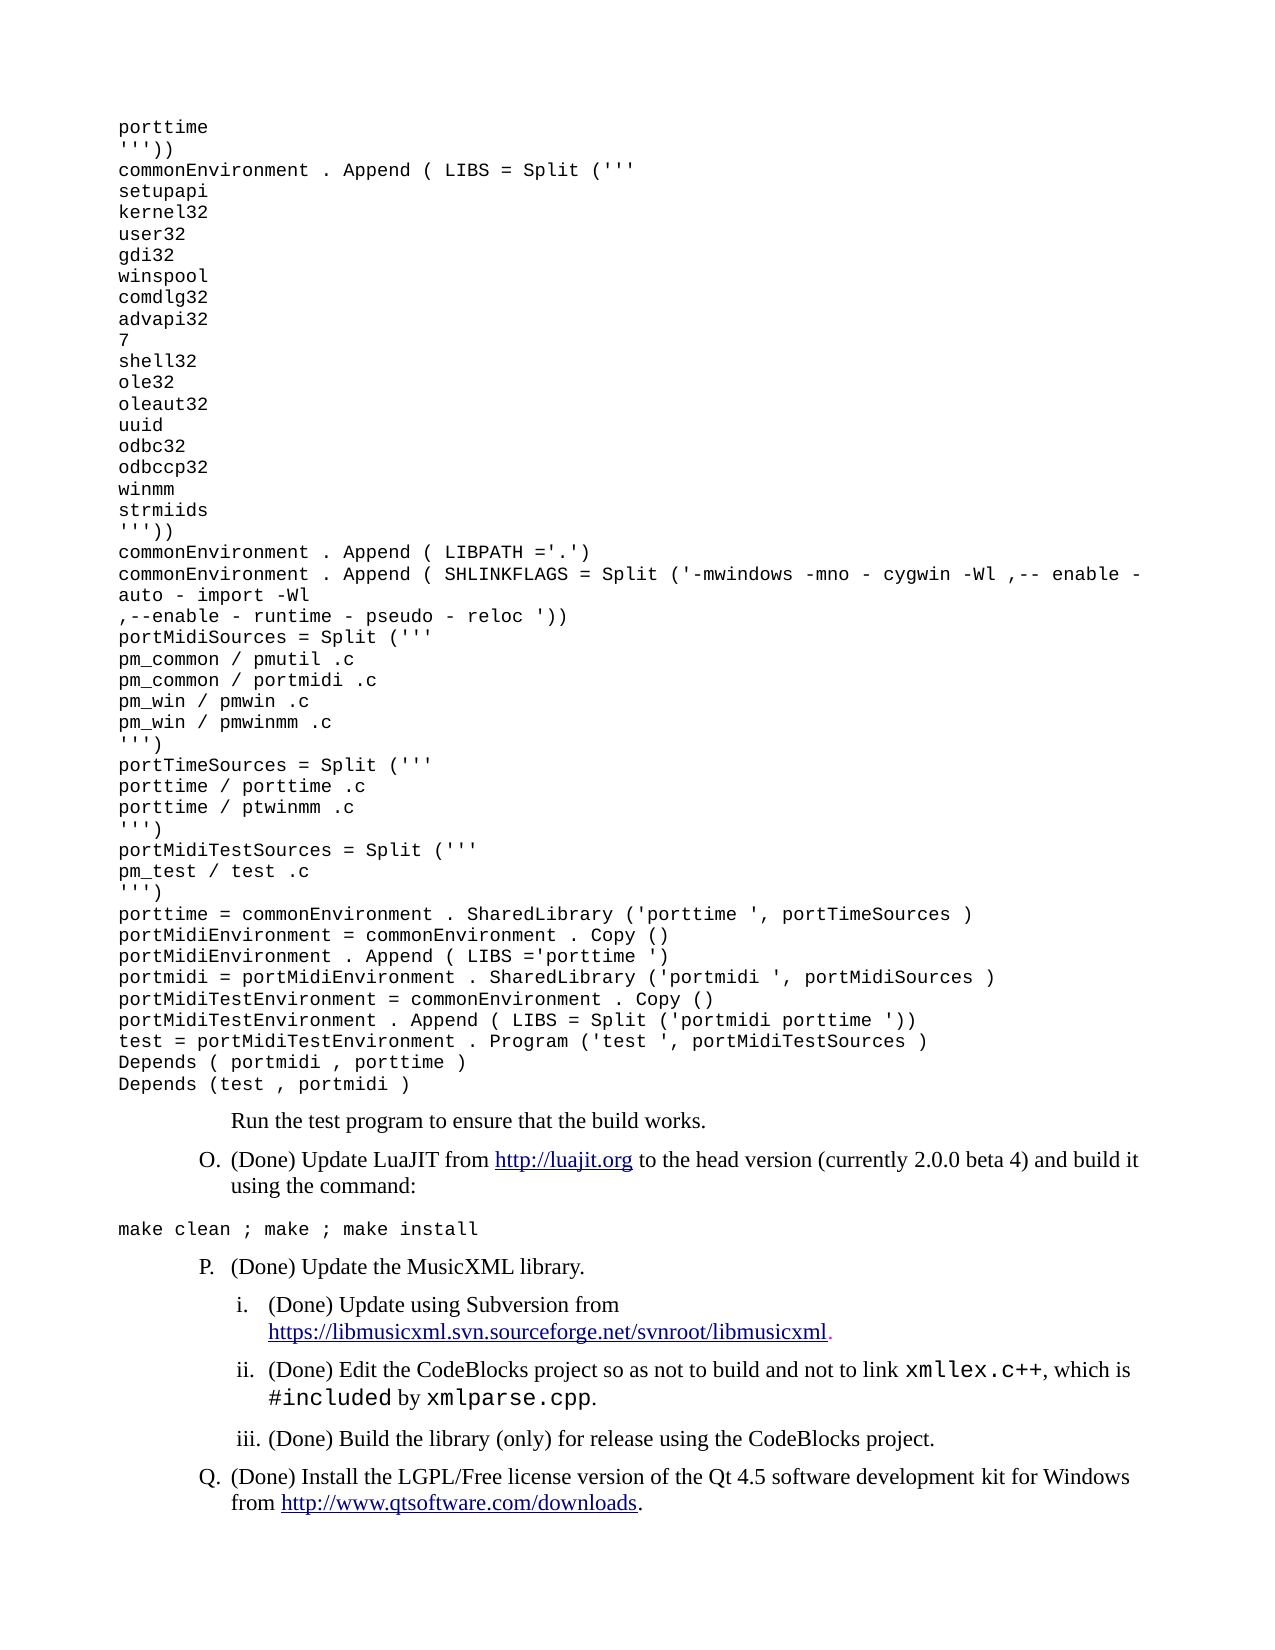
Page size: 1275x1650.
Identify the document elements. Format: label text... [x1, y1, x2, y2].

text advapi32 [118, 309, 1157, 331]
text portMidiTestSources = Split (''' [118, 841, 1157, 862]
text shell32 [118, 352, 1157, 373]
text odbccp32 [118, 458, 1157, 479]
text kernel32 [118, 203, 1157, 224]
text pm_win / pmwin .c [118, 692, 1157, 713]
text make clean ; make ; make install [118, 1199, 1157, 1241]
text Depends (test , portmidi ) [118, 1074, 1157, 1096]
text portMidiTestEnvironment . Append ( LIBS = Split ('portmidi porttime ')) [118, 1011, 1157, 1032]
text porttime [118, 118, 1157, 139]
text ''') [118, 819, 1157, 841]
text strmiids [118, 501, 1157, 522]
text portMidiTestEnvironment = commonEnvironment . Copy () [118, 989, 1157, 1011]
text test = portMidiTestEnvironment . Program ('test ', portMidiTestSources ) [118, 1032, 1157, 1053]
list (Done) Update using Subversion from https://libmusicxml.svn.sourceforge.net/svnroot/libmusicxml. [231, 1291, 1157, 1344]
text portMidiEnvironment . Append ( LIBS ='porttime ') [118, 947, 1157, 968]
text pm_common / pmutil .c [118, 649, 1157, 671]
text winmm [118, 479, 1157, 501]
text oleaut32 [118, 394, 1157, 416]
text commonEnvironment . Append ( SHLINKFLAGS = Split ('-mwindows -mno - cygwin -Wl ,-- enable -auto - import -Wl [118, 564, 1157, 607]
list Run the test program to ensure that the build works. [193, 1108, 1157, 1134]
list (Done) Update the MusicXML library. [193, 1253, 1157, 1279]
text portMidiEnvironment = commonEnvironment . Copy () [118, 926, 1157, 947]
text ,--enable - runtime - pseudo - reloc ')) [118, 607, 1157, 628]
list (Done) Edit the CodeBlocks project so as not to build and not to link xmllex.c++, which is #included by xmlparse.cpp. [231, 1356, 1157, 1413]
text porttime = commonEnvironment . SharedLibrary ('porttime ', portTimeSources ) [118, 904, 1157, 926]
text ''') [118, 883, 1157, 904]
text porttime / ptwinmm .c [118, 798, 1157, 819]
text uuid [118, 416, 1157, 437]
text ole32 [118, 373, 1157, 394]
list (Done) Install the LGPL/Free license version of the Qt 4.5 software development kit for Windows from http://www.qtsoftware.com/downloads. [193, 1463, 1157, 1516]
text portMidiSources = Split (''' [118, 628, 1157, 649]
text Depends ( portmidi , porttime ) [118, 1053, 1157, 1074]
text portTimeSources = Split (''' [118, 756, 1157, 777]
text winspool [118, 267, 1157, 288]
text commonEnvironment . Append ( LIBS = Split (''' [118, 161, 1157, 182]
text pm_test / test .c [118, 862, 1157, 883]
text odbc32 [118, 437, 1157, 458]
text commonEnvironment . Append ( LIBPATH ='.') [118, 543, 1157, 564]
list (Done) Build the library (only) for release using the CodeBlocks project. [231, 1424, 1157, 1451]
text user32 [118, 224, 1157, 246]
text comdlg32 [118, 288, 1157, 309]
text ''')) [118, 522, 1157, 543]
text ''') [118, 734, 1157, 756]
text ''')) [118, 139, 1157, 161]
text setupapi [118, 182, 1157, 203]
text pm_win / pmwinmm .c [118, 713, 1157, 734]
text 7 [118, 331, 1157, 352]
list (Done) Update LuaJIT from http://luajit.org to the head version (currently 2.0.0 beta 4) and build it using the command: [193, 1146, 1157, 1199]
text porttime / porttime .c [118, 777, 1157, 798]
text portmidi = portMidiEnvironment . SharedLibrary ('portmidi ', portMidiSources ) [118, 968, 1157, 989]
text pm_common / portmidi .c [118, 671, 1157, 692]
text gdi32 [118, 246, 1157, 267]
